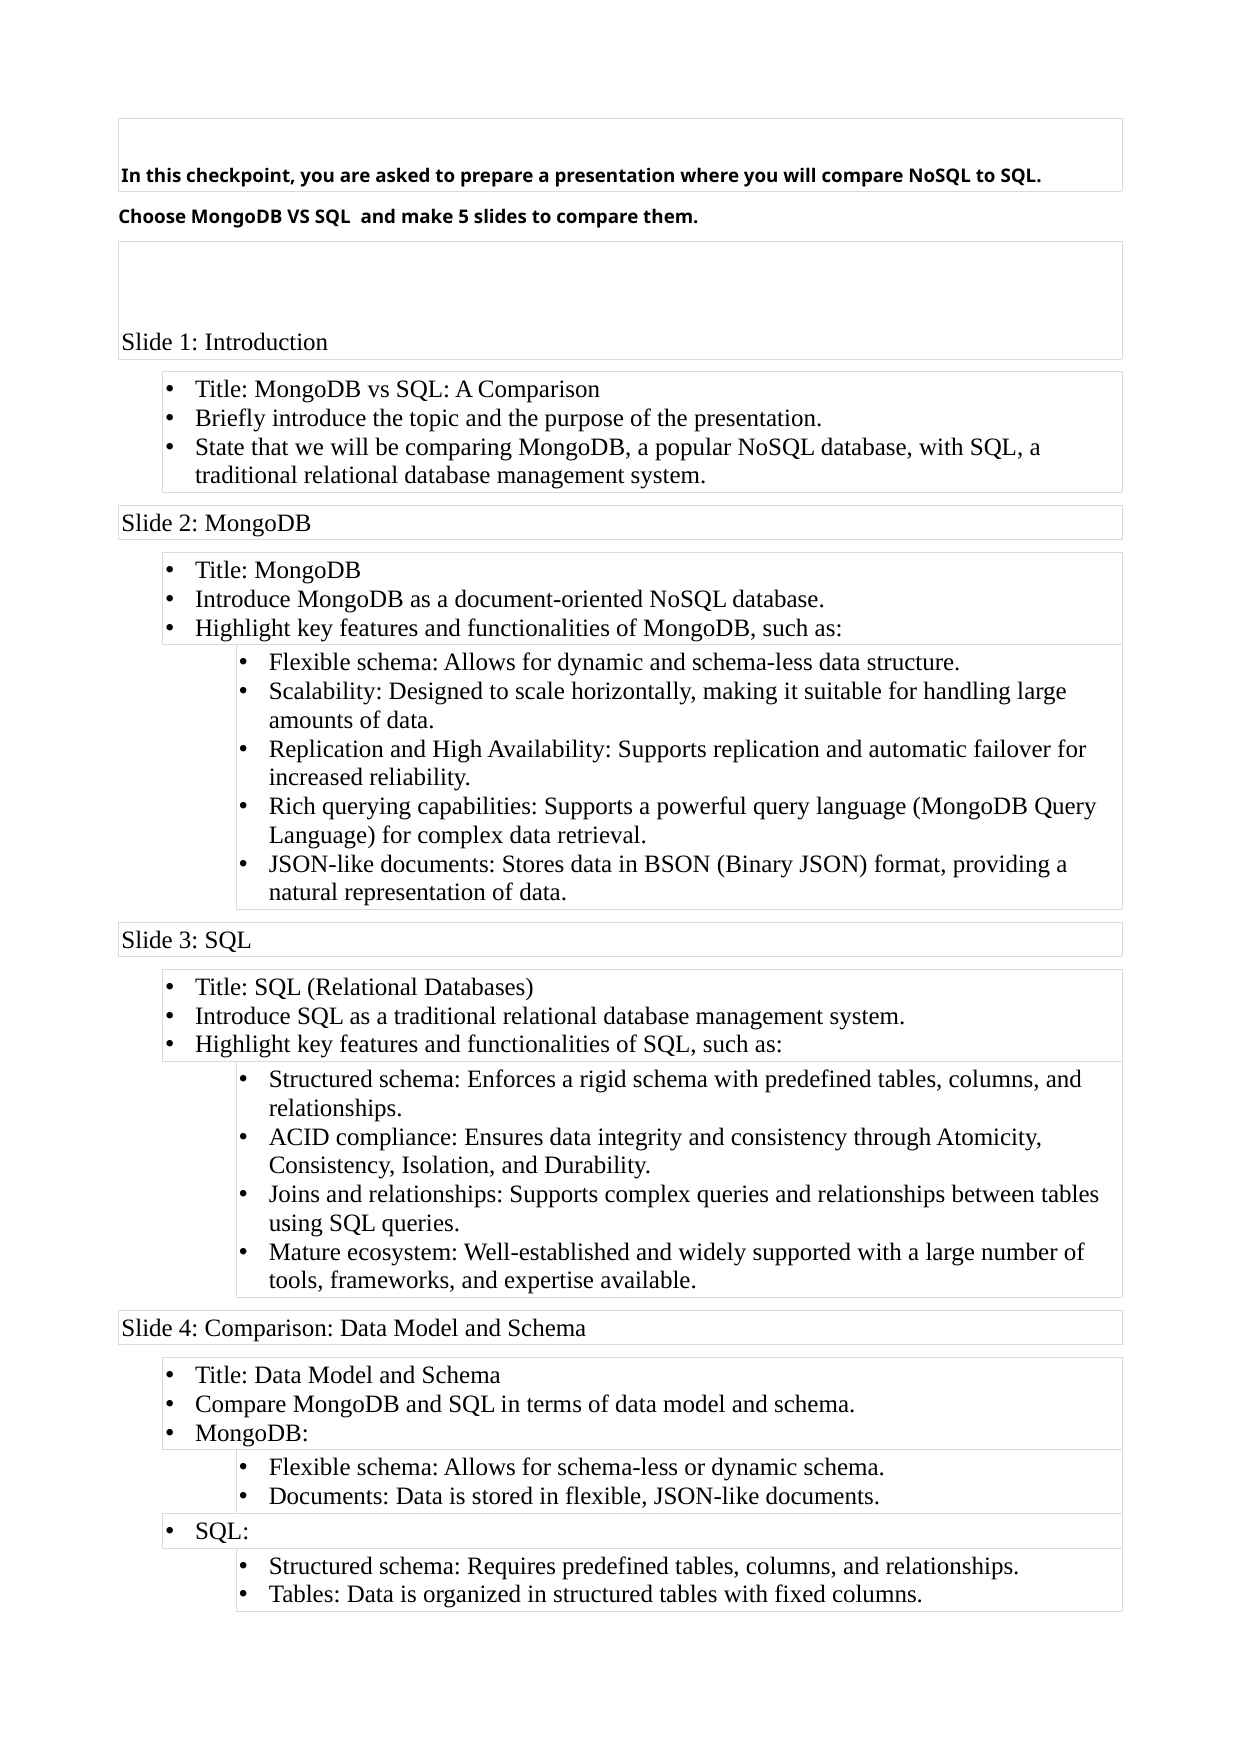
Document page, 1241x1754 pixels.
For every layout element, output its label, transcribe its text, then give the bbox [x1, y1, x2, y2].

list Rich querying capabilities: Supports a powerful query language (MongoDB Query Language) for complex data retrieval. [237, 788, 1122, 846]
list Title: MongoDB vs SQL: A Comparison [163, 372, 1122, 400]
text Slide 4: Comparison: Data Model and Schema [119, 1311, 1122, 1344]
list Highlight key features and functionalities of MongoDB, such as: [163, 609, 1122, 644]
list Replication and High Availability: Supports replication and automatic failover for increased reliability. [237, 731, 1122, 788]
list Title: MongoDB [163, 553, 1122, 581]
text Slide 2: MongoDB [119, 506, 1122, 539]
list Briefly introduce the topic and the purpose of the presentation. [163, 400, 1122, 429]
list Flexible schema: Allows for dynamic and schema-less data structure. [237, 645, 1122, 673]
text Slide 3: SQL [119, 923, 1122, 956]
list State that we will be comparing MongoDB, a popular NoSQL database, with SQL, a traditional relational database management system. [163, 429, 1122, 492]
list Title: SQL (Relational Databases) [163, 970, 1122, 998]
list Structured schema: Enforces a rigid schema with predefined tables, columns, and relationships. [237, 1062, 1122, 1119]
text In this checkpoint, you are asked to prepare a presentation where you will compare NoSQL to SQL. [119, 159, 1122, 191]
list Compare MongoDB and SQL in terms of data model and schema. [163, 1386, 1122, 1414]
list Structured schema: Requires predefined tables, columns, and relationships. [237, 1549, 1122, 1576]
list Title: Data Model and Schema [163, 1358, 1122, 1386]
list Documents: Data is stored in flexible, JSON-like documents. [237, 1478, 1122, 1513]
text Choose MongoDB VS SQL and make 5 slides to compare them. [118, 203, 1122, 229]
list MongoDB: [163, 1414, 1122, 1449]
list Highlight key features and functionalities of SQL, such as: [163, 1026, 1122, 1061]
list Flexible schema: Allows for schema-less or dynamic schema. [237, 1450, 1122, 1478]
list Tables: Data is organized in structured tables with fixed columns. [237, 1576, 1122, 1611]
list SQL: [163, 1514, 1122, 1548]
text Slide 1: Introduction [119, 324, 1122, 359]
list Introduce MongoDB as a document-oriented NoSQL database. [163, 581, 1122, 609]
list Introduce SQL as a traditional relational database management system. [163, 998, 1122, 1026]
list ACID compliance: Ensures data integrity and consistency through Atomicity, Consistency, Isolation, and Durability. [237, 1119, 1122, 1176]
list Scalability: Designed to scale horizontally, making it suitable for handling large amounts of data. [237, 673, 1122, 731]
list Joins and relationships: Supports complex queries and relationships between tables using SQL queries. [237, 1176, 1122, 1234]
list JSON-like documents: Stores data in BSON (Binary JSON) format, providing a natural representation of data. [237, 846, 1122, 909]
list Mature ecosystem: Well-established and widely supported with a large number of tools, frameworks, and expertise available. [237, 1234, 1122, 1297]
